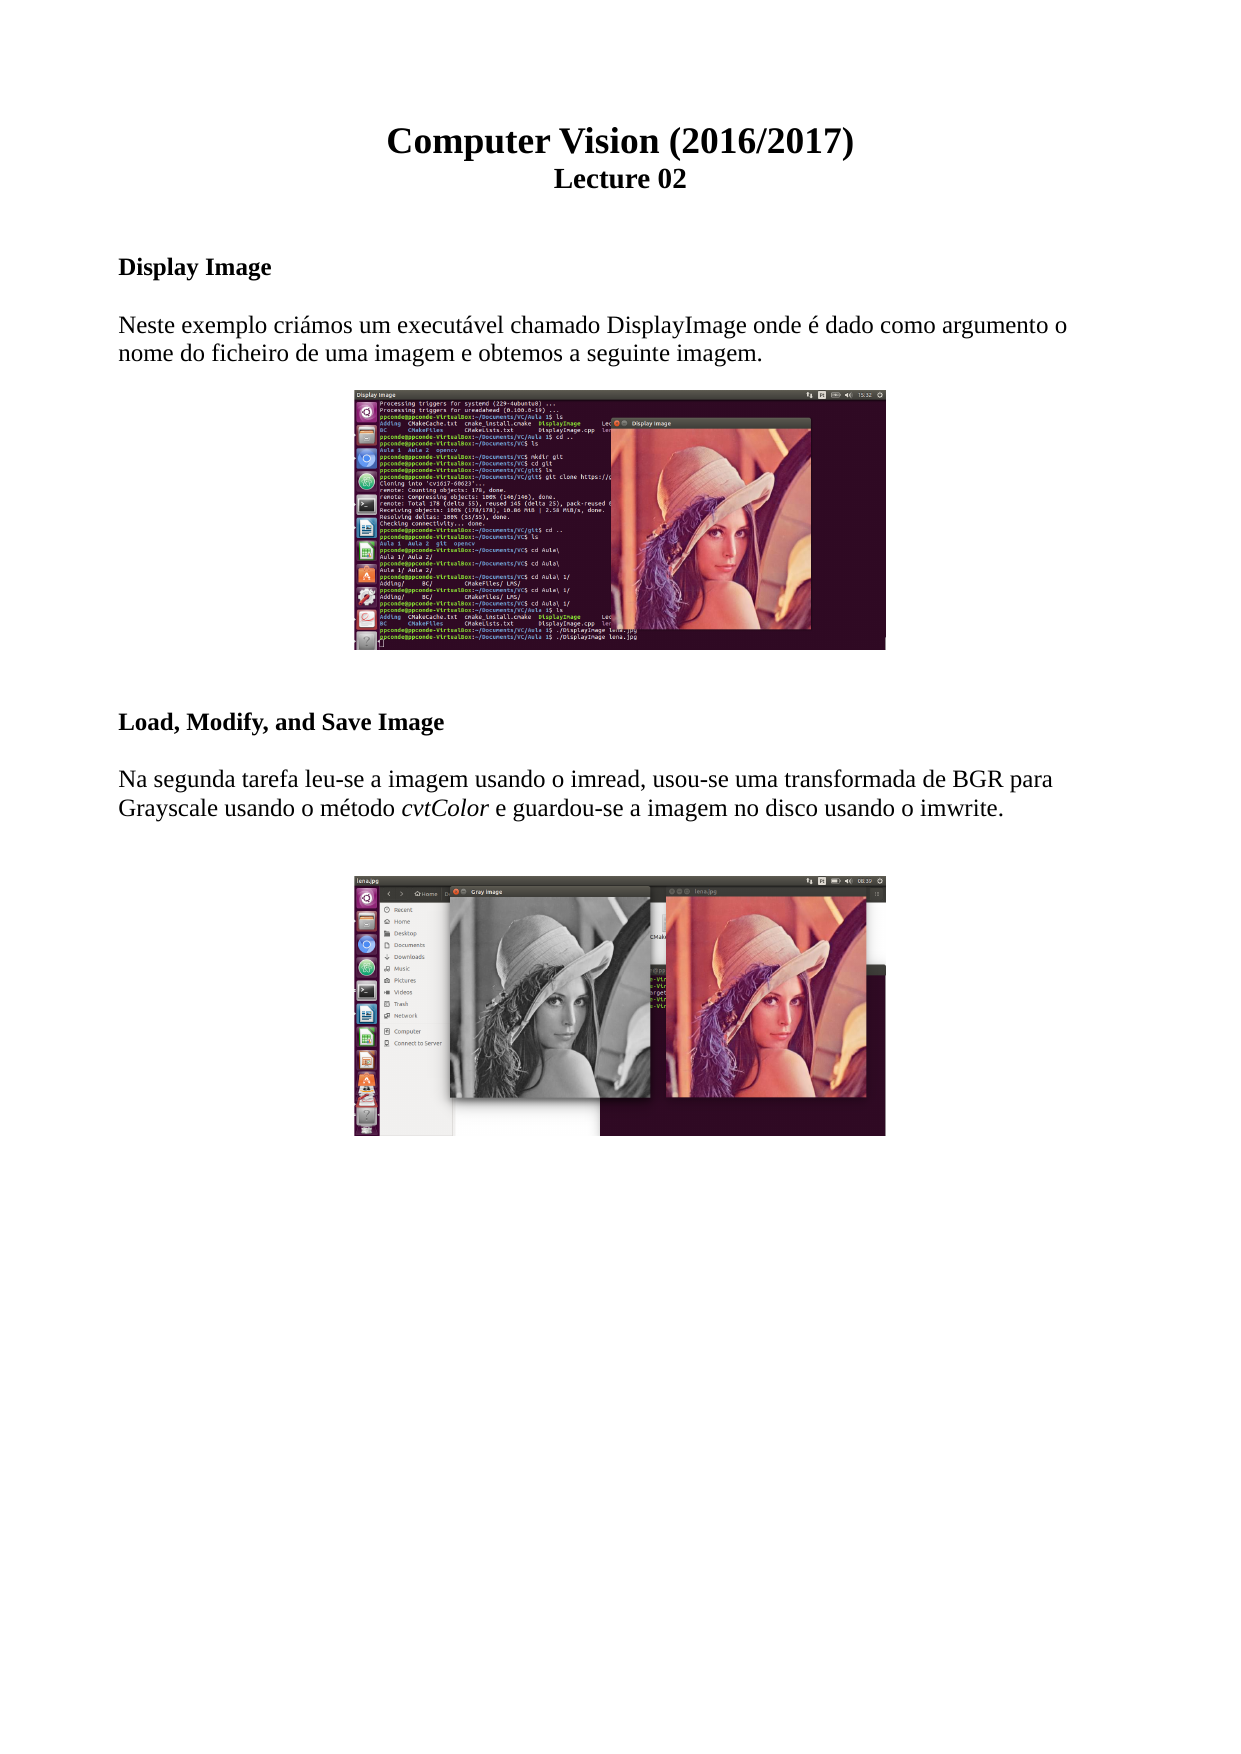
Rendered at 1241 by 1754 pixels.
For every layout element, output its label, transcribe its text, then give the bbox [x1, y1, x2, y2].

text Display Image [118, 252, 1122, 281]
text Load, Modify, and Save Image [118, 707, 1122, 736]
text Neste exemplo criámos um executável chamado DisplayImage onde é dado como argumento o nome do ficheiro de uma imagem e obtemos a seguinte imagem. [118, 310, 1122, 367]
picture [354, 390, 886, 650]
text Lecture 02 [118, 161, 1122, 195]
text Computer Vision (2016/2017) [118, 118, 1122, 161]
text Na segunda tarefa leu-se a imagem usando o imread, usou-se uma transformada de BGR para Grayscale usando o método cvtColor e guardou-se a imagem no disco usando o imwrite. [118, 764, 1122, 822]
picture [354, 876, 886, 1136]
